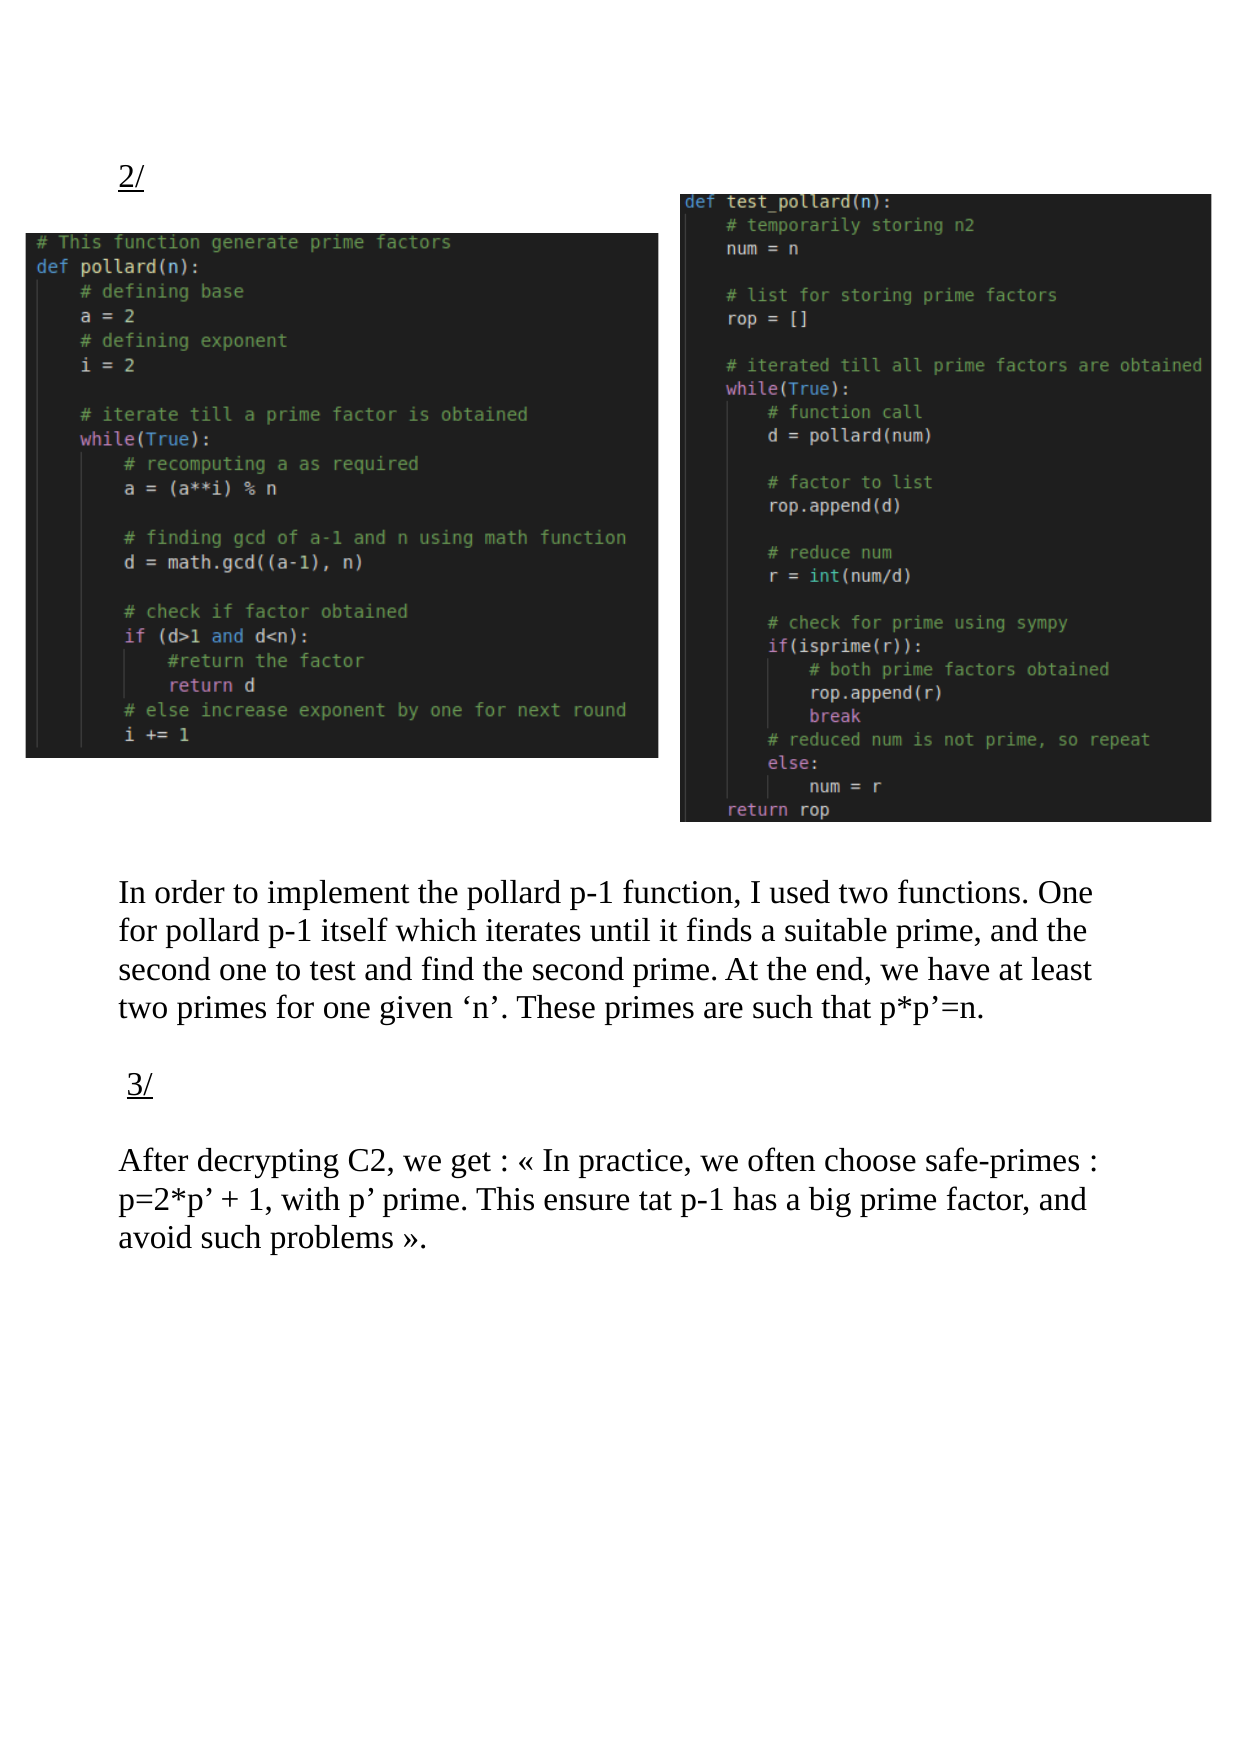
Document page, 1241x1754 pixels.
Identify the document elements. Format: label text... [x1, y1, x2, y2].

text 3/ [118, 1064, 1122, 1102]
text 2/ [118, 156, 1122, 195]
text After decrypting C2, we get : « In practice, we often choose safe-primes : p=2*p’ + 1, with p’ prime. This ensure tat p-1 has a big prime factor, and avoid such problems ». [118, 1141, 1122, 1256]
picture [680, 194, 1212, 822]
picture [25, 233, 659, 758]
text In order to implement the pollard p-1 function, I used two functions. One for pollard p-1 itself which iterates until it finds a suitable prime, and the second one to test and find the second prime. At the end, we have at least two primes for one given ‘n’. These primes are such that p*p’=n. [118, 872, 1122, 1026]
